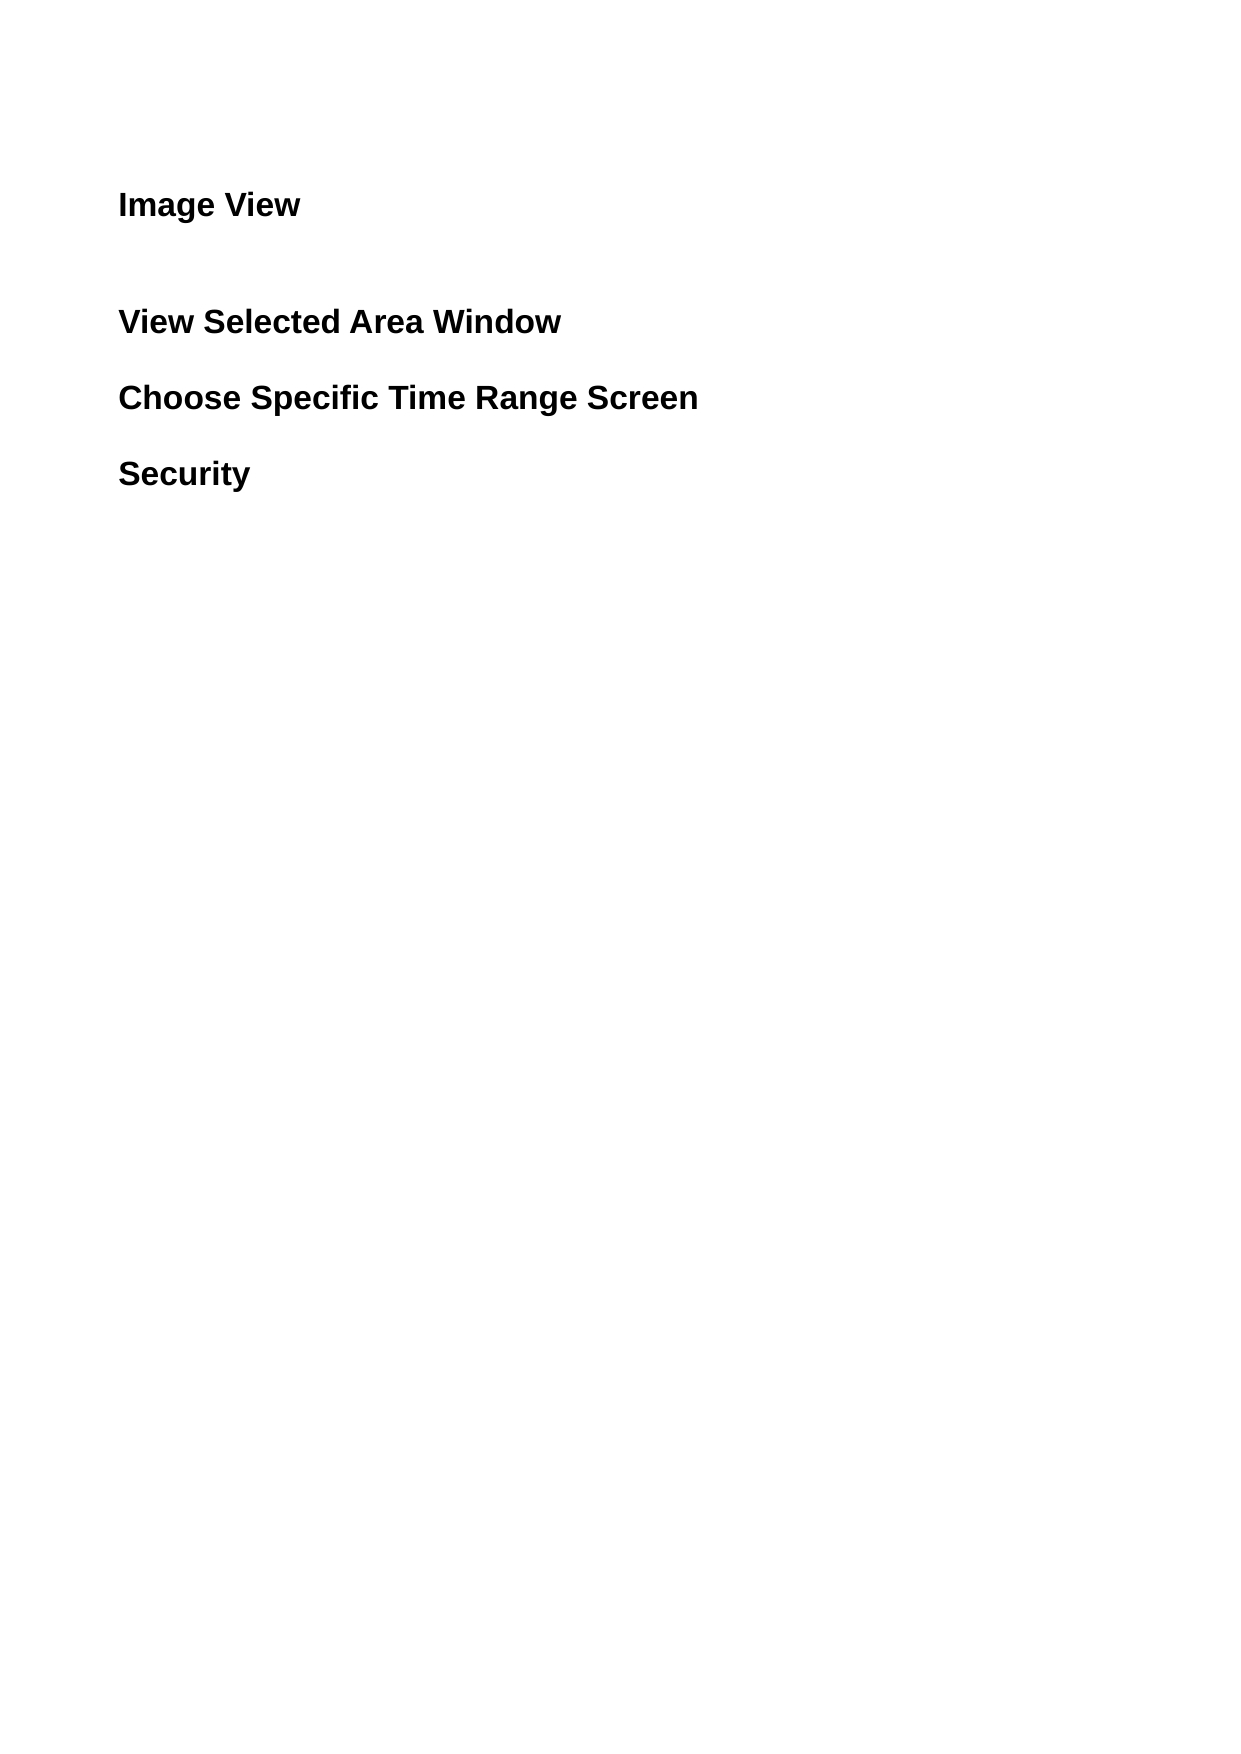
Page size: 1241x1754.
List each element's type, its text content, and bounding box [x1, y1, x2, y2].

subtitle Choose Specific Time Range Screen [118, 378, 1122, 417]
subtitle View Selected Area Window [118, 302, 1122, 340]
subtitle Image View [118, 184, 1122, 223]
subtitle Security [118, 454, 1122, 493]
